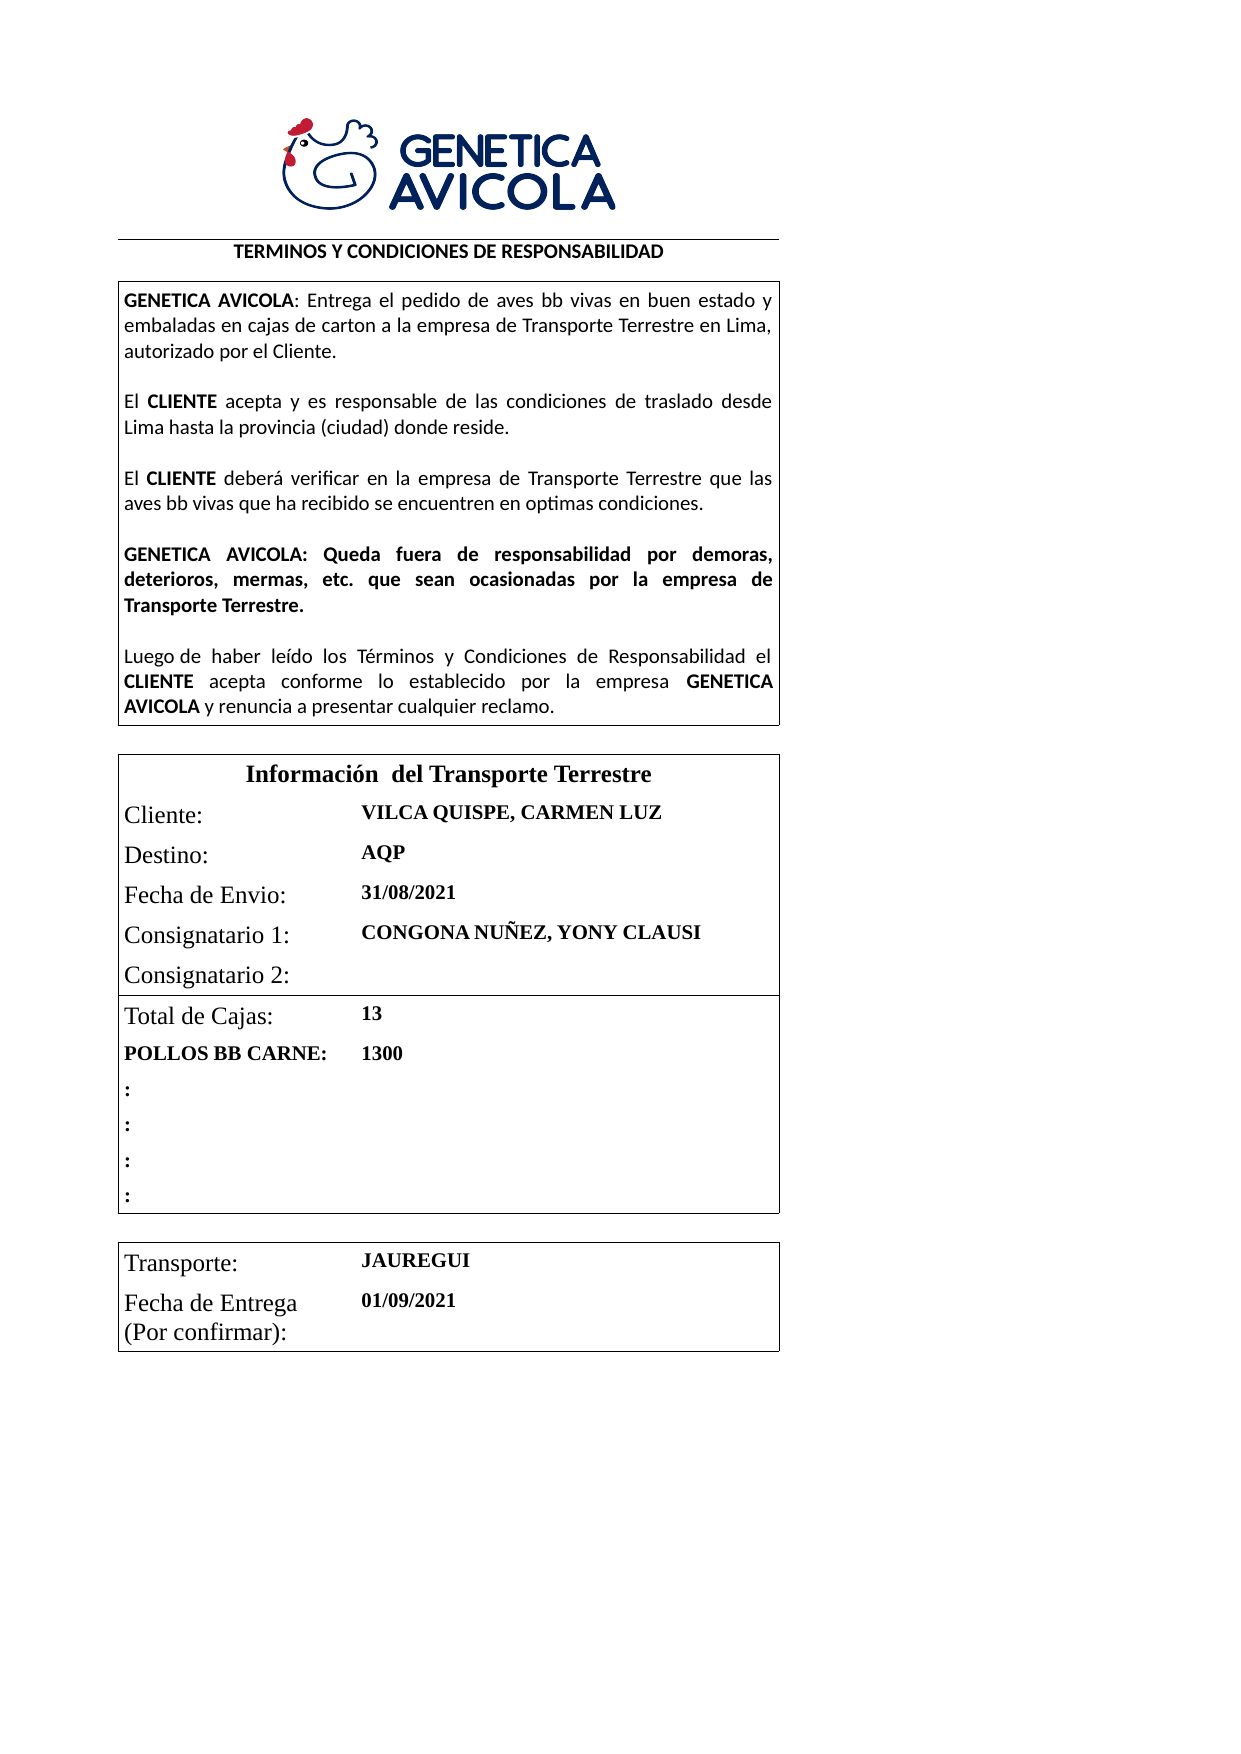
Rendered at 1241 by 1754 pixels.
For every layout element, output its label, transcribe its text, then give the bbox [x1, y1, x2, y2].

table_cell : [119, 1071, 356, 1106]
table_cell : [119, 1142, 356, 1177]
table_cell 31/08/2021 [356, 874, 779, 914]
table_cell : [119, 1106, 356, 1142]
table_cell : [119, 1178, 356, 1213]
table_cell [356, 1214, 779, 1242]
table_cell Fecha de Entrega (Por confirmar): [119, 1282, 356, 1351]
table_header Información del Transporte Terrestre [119, 755, 779, 794]
table_cell [356, 1142, 779, 1177]
table_cell Transporte: [119, 1243, 356, 1282]
table_cell [356, 1178, 779, 1213]
table_cell [118, 1214, 356, 1242]
table_cell CONGONA NUÑEZ, YONY CLAUSI [356, 915, 779, 955]
table_header TERMINOS Y CONDICIONES DE RESPONSABILIDAD [118, 240, 779, 281]
table_cell Fecha de Envio: [119, 874, 356, 914]
picture [282, 118, 616, 210]
table_cell [356, 955, 779, 995]
table_cell JAUREGUI [356, 1243, 779, 1282]
table_cell Cliente: [119, 794, 356, 834]
table_cell Consignatario 1: [119, 915, 356, 955]
table_cell POLLOS BB CARNE: [119, 1035, 356, 1071]
table_cell Total de Cajas: [119, 996, 356, 1035]
table_cell AQP [356, 834, 779, 874]
table_cell [356, 1106, 779, 1142]
table_cell [356, 1071, 779, 1106]
table_cell 1300 [356, 1035, 779, 1071]
table_cell 01/09/2021 [356, 1282, 779, 1351]
table_cell VILCA QUISPE, CARMEN LUZ [356, 794, 779, 834]
table_cell GENETICA AVICOLA: Entrega el pedido de aves bb vivas en buen estado y embaladas en cajas de carton a la empresa de Transporte Terrestre en Lima, autorizado por el Cliente. El CLIENTE acepta y es responsable de las condiciones de traslado desde Lima hasta la provincia (ciudad) donde reside. El CLIENTE deberá verificar en la empresa de Transporte Terrestre que las aves bb vivas que ha recibido se encuentren en optimas condiciones. GENETICA AVICOLA: Queda fuera de responsabilidad por demoras, deterioros, mermas, etc. que sean ocasionadas por la empresa de Transporte Terrestre. Luego de haber leído los Términos y Condiciones de Responsabilidad el CLIENTE acepta conforme lo establecido por la empresa GENETICA AVICOLA y renuncia a presentar cualquier reclamo. [119, 282, 779, 725]
table_cell Destino: [119, 834, 356, 874]
table_cell 13 [356, 996, 779, 1035]
table_cell Consignatario 2: [119, 955, 356, 995]
